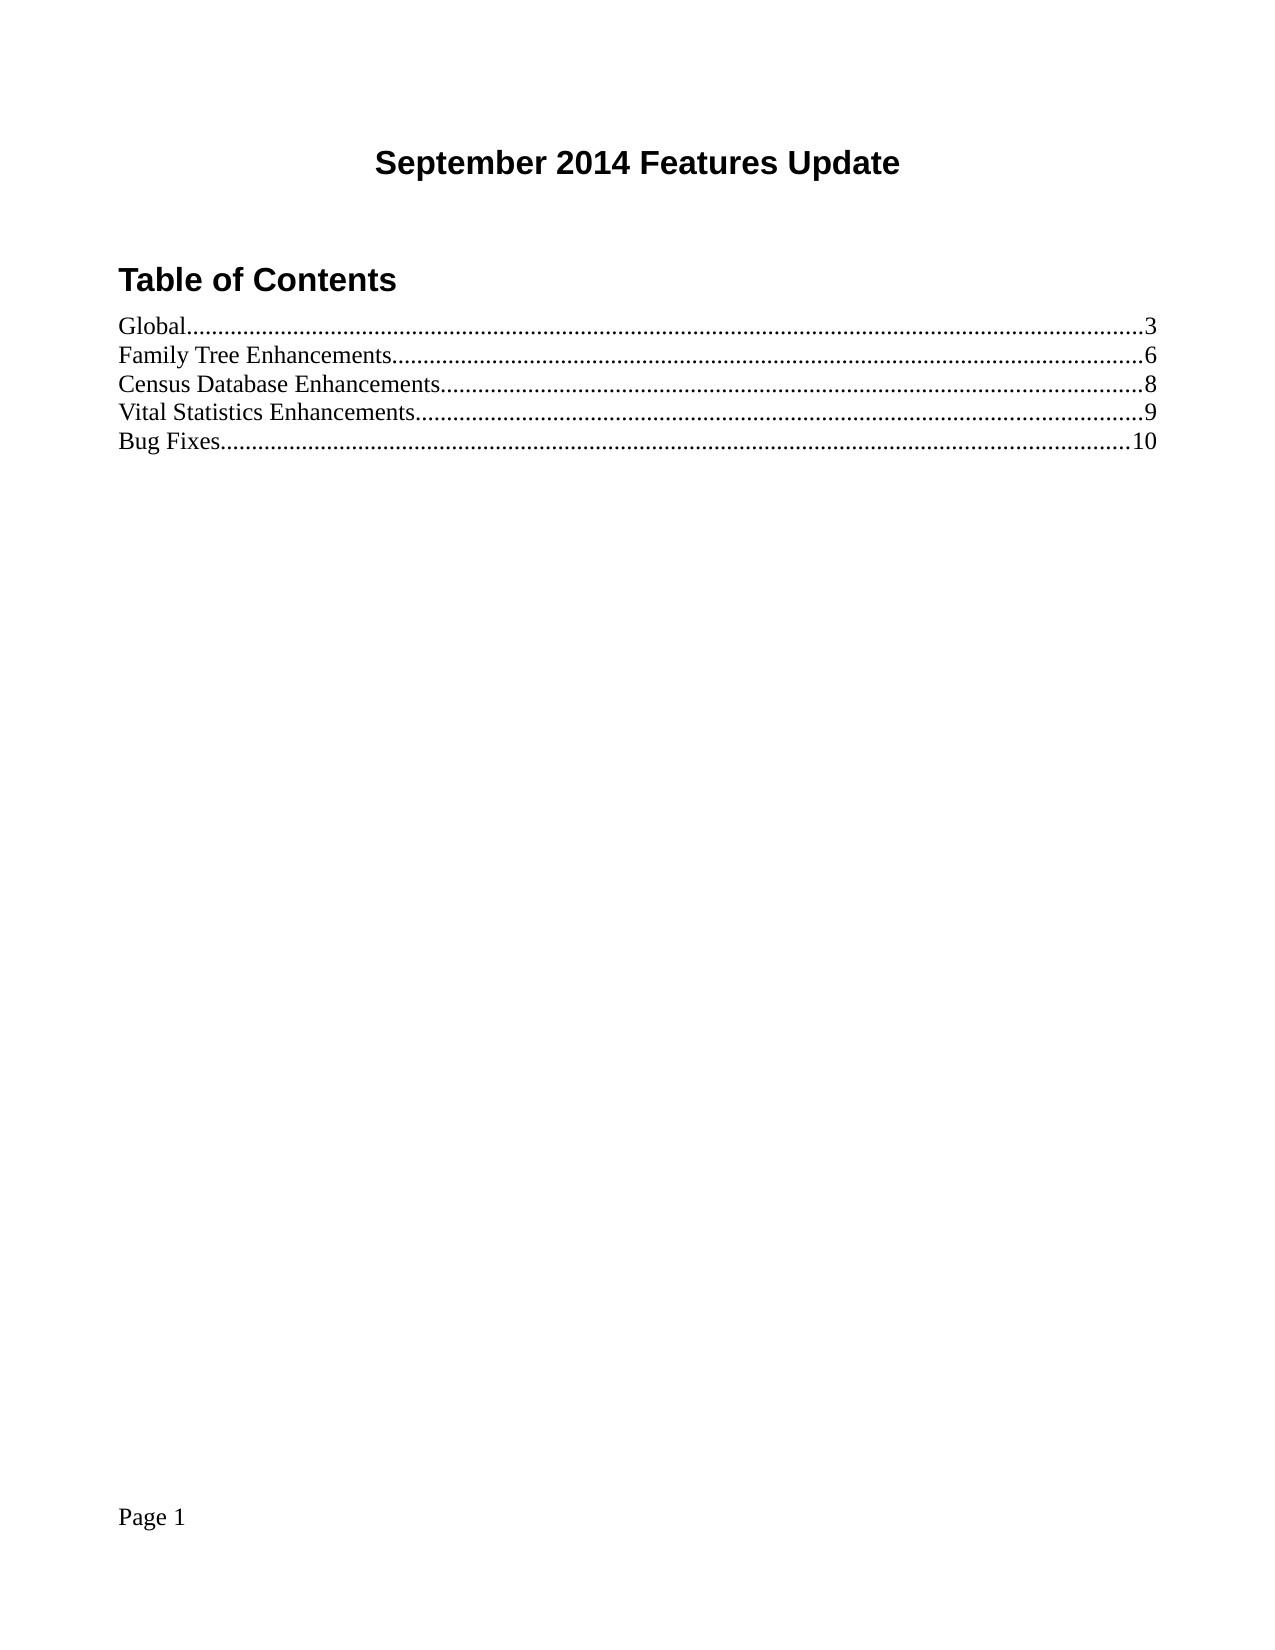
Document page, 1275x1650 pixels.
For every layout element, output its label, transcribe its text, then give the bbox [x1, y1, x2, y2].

text Bug Fixes 10 [118, 426, 1157, 455]
text Global 3 [118, 311, 1157, 340]
text Vital Statistics Enhancements 9 [118, 397, 1157, 426]
text Family Tree Enhancements 6 [118, 340, 1157, 369]
subtitle Table of Contents [118, 260, 1157, 299]
subtitle September 2014 Features Update [118, 143, 1157, 182]
text Census Database Enhancements 8 [118, 369, 1157, 397]
